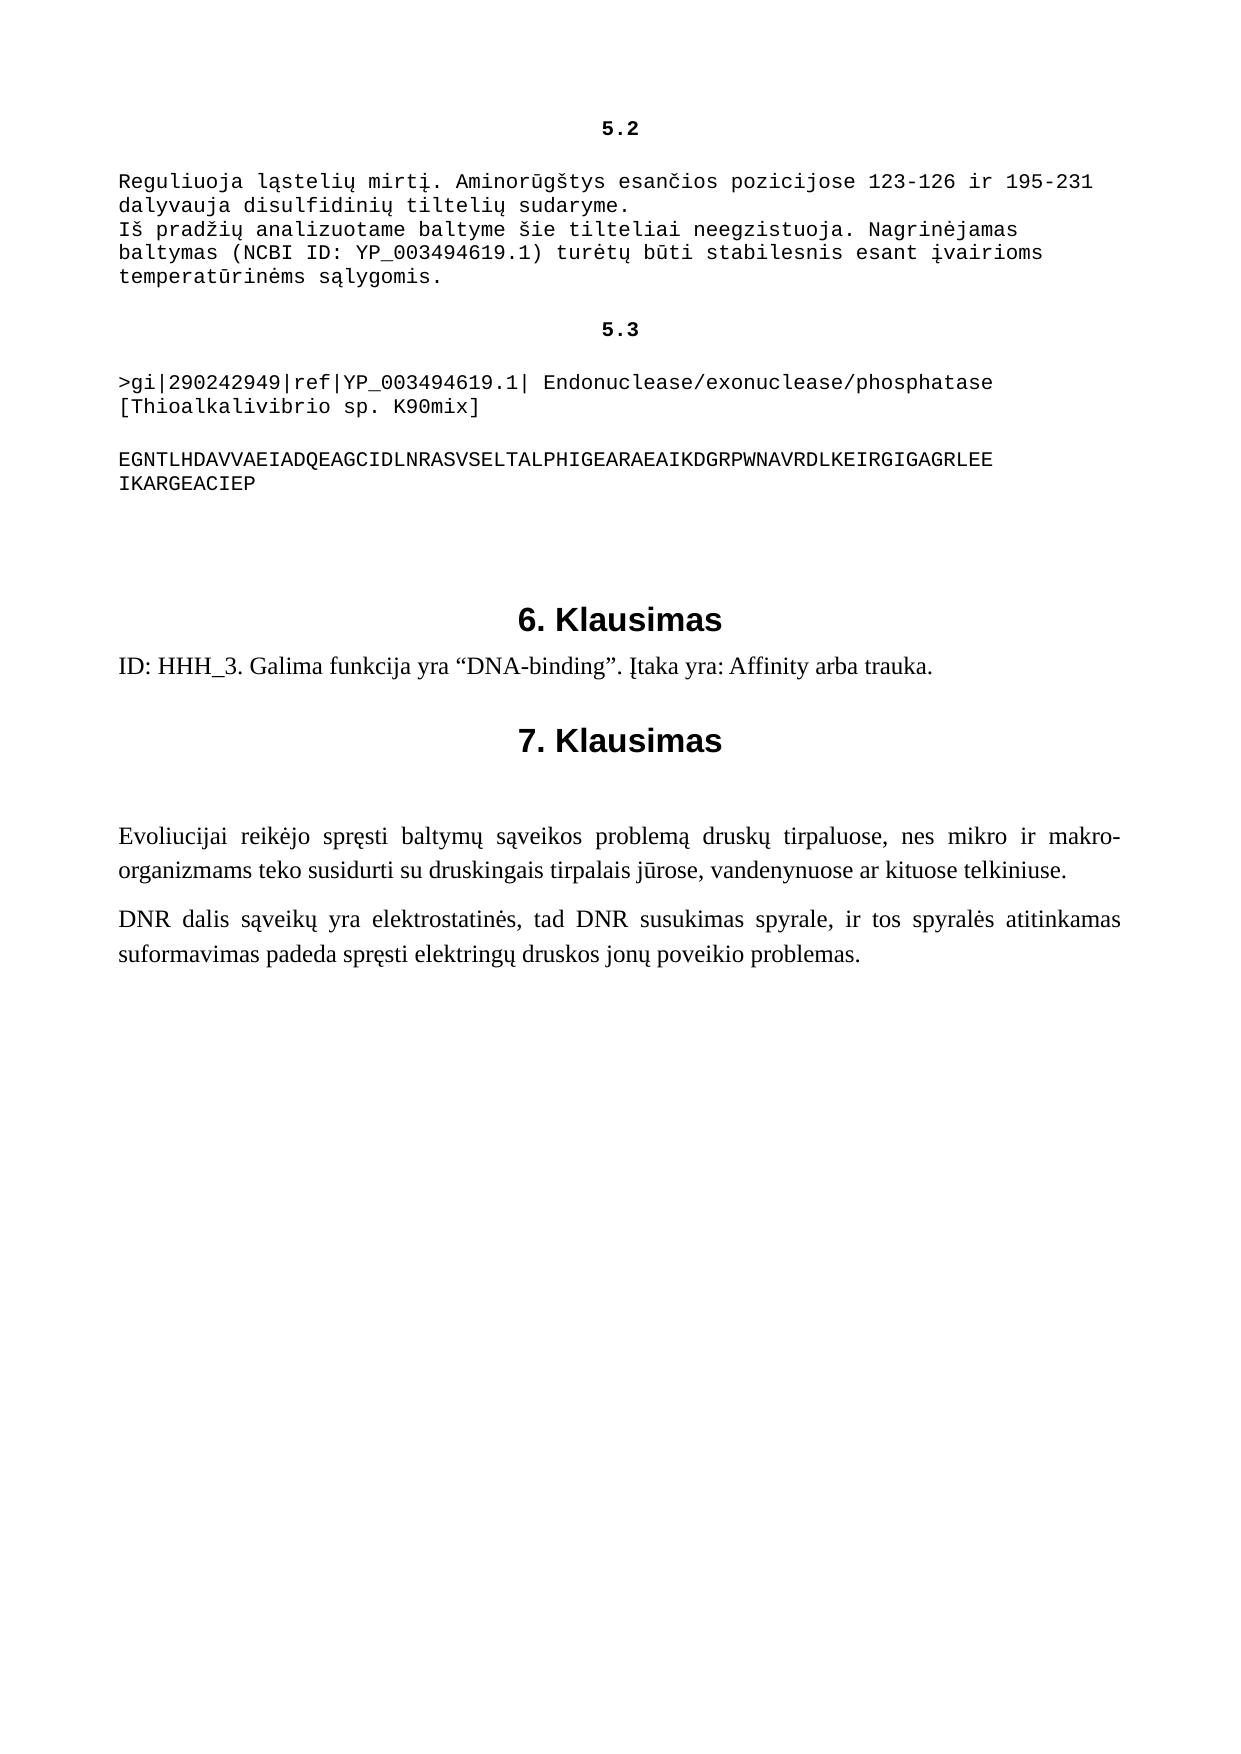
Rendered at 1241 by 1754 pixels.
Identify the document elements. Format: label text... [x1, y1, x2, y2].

subtitle 6. Klausimas [118, 599, 1122, 638]
text Evoliucijai reikėjo spręsti baltymų sąveikos problemą druskų tirpaluose, nes mikro ir makro-organizmams teko susidurti su druskingais tirpalais jūrose, vandenynuose ar kituose telkiniuse. [118, 821, 1122, 884]
text >gi|290242949|ref|YP_003494619.1| Endonuclease/exonuclease/phosphatase [Thioalkalivibrio sp. K90mix] [118, 372, 1122, 419]
text 5.3 [118, 319, 1122, 343]
text ID: HHH_3. Galima funkcija yra “DNA-binding”. Įtaka yra: Affinity arba trauka. [118, 651, 1122, 679]
text IKARGEACIEP [118, 472, 1122, 496]
text 5.2 [118, 118, 1122, 142]
text EGNTLHDAVVAEIADQEAGCIDLNRASVSELTALPHIGEARAEAIKDGRPWNAVRDLKEIRGIGAGRLEE [118, 449, 1122, 472]
text DNR dalis sąveikų yra elektrostatinės, tad DNR susukimas spyrale, ir tos spyralės atitinkamas suformavimas padeda spręsti elektringų druskos jonų poveikio problemas. [118, 904, 1122, 968]
text Reguliuoja ląstelių mirtį. Aminorūgštys esančios pozicijose 123-126 ir 195-231 dalyvauja disulfidinių tiltelių sudaryme. Iš pradžių analizuotame baltyme šie tilteliai neegzistuoja. Nagrinėjamas baltymas (NCBI ID: YP_003494619.1) turėtų būti stabilesnis esant įvairioms temperatūrinėms sąlygomis. [118, 171, 1122, 289]
subtitle 7. Klausimas [118, 721, 1122, 759]
